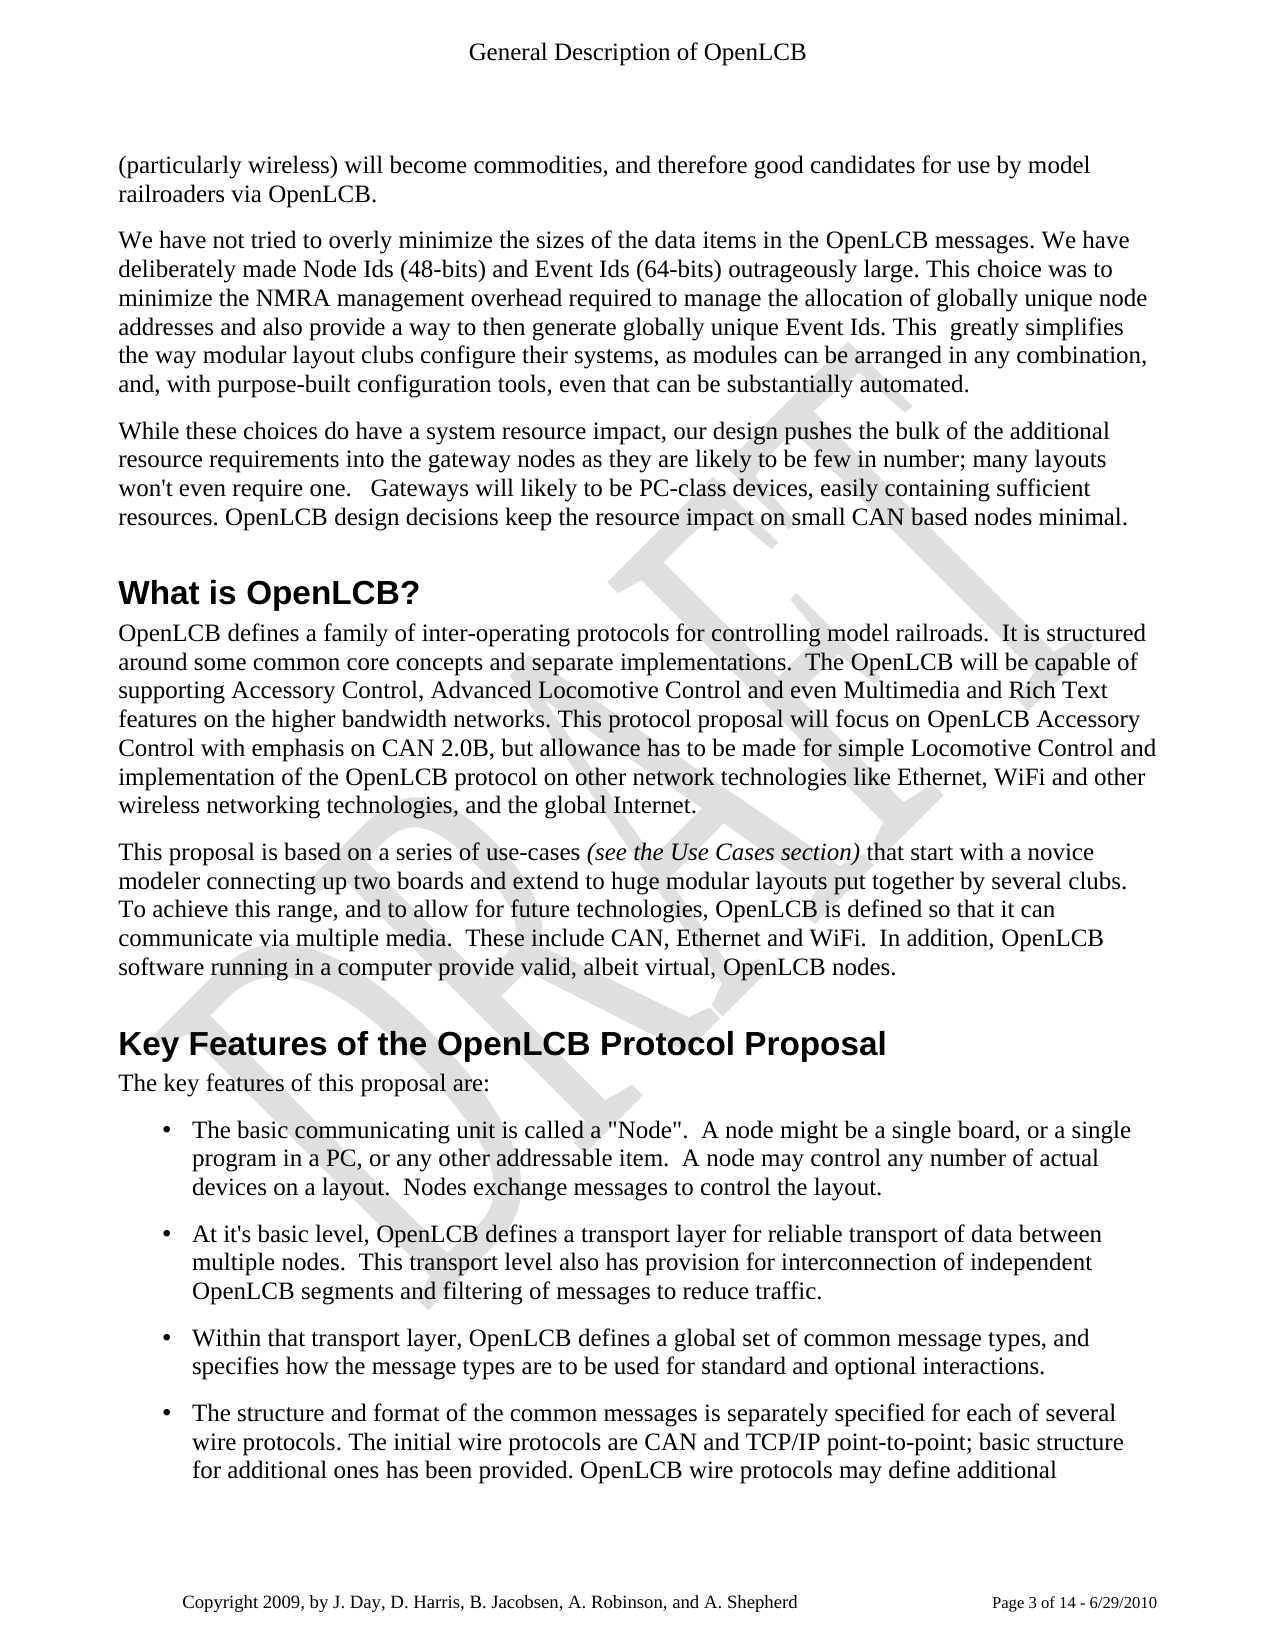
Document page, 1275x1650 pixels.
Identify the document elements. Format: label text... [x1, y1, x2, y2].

text The key features of this proposal are: [118, 1068, 250, 1097]
list The basic communicating unit is called a "Node". A node might be a single board, or a single program in a PC, or any other addressable item. A node may control any number of actual devices on a layout. Nodes exchange messages to control the layout. [499, 1115, 1157, 1201]
text This proposal is based on a series of use-cases (see the Use Cases section) that start with a novice modeler connecting up two boards and extend to huge modular layouts put together by several clubs. To achieve this range, and to allow for future technologies, OpenLCB is defined so that it can communicate via multiple media. These include CAN, Ethernet and WiFi. In addition, OpenLCB software running in a computer provide valid, albeit virtual, OpenLCB nodes. [491, 837, 719, 981]
list The basic communicating unit is called a "Node". A node might be a single board, or a single program in a PC, or any other addressable item. A node may control any number of actual devices on a layout. Nodes exchange messages to control the layout. [311, 1115, 494, 1201]
text OpenLCB defines a family of inter-operating protocols for controlling model railroads. It is structured around some common core concepts and separate implementations. The OpenLCB will be capable of supporting Accessory Control, Advanced Locomotive Control and even Multimedia and Rich Text features on the higher bandwidth networks. This protocol proposal will focus on OpenLCB Accessory Control with emphasis on CAN 2.0B, but allowance has to be made for simple Locomotive Control and implementation of the OpenLCB protocol on other network technologies like Ethernet, WiFi and other wireless networking technologies, and the global Internet. [118, 618, 879, 819]
text The key features of this proposal are: [465, 1068, 560, 1097]
text This proposal is based on a series of use-cases (see the Use Cases section) that start with a novice modeler connecting up two boards and extend to huge modular layouts put together by several clubs. To achieve this range, and to allow for future technologies, OpenLCB is defined so that it can communicate via multiple media. These include CAN, Ethernet and WiFi. In addition, OpenLCB software running in a computer provide valid, albeit virtual, OpenLCB nodes. [672, 837, 1157, 981]
text OpenLCB defines a family of inter-operating protocols for controlling model railroads. It is structured around some common core concepts and separate implementations. The OpenLCB will be capable of supporting Accessory Control, Advanced Locomotive Control and even Multimedia and Rich Text features on the higher bandwidth networks. This protocol proposal will focus on OpenLCB Accessory Control with emphasis on CAN 2.0B, but allowance has to be made for simple Locomotive Control and implementation of the OpenLCB protocol on other network technologies like Ethernet, WiFi and other wireless networking technologies, and the global Internet. [564, 716, 701, 819]
text This proposal is based on a series of use-cases (see the Use Cases section) that start with a novice modeler connecting up two boards and extend to huge modular layouts put together by several clubs. To achieve this range, and to allow for future technologies, OpenLCB is defined so that it can communicate via multiple media. These include CAN, Ethernet and WiFi. In addition, OpenLCB software running in a computer provide valid, albeit virtual, OpenLCB nodes. [366, 837, 515, 977]
text This proposal is based on a series of use-cases (see the Use Cases section) that start with a novice modeler connecting up two boards and extend to huge modular layouts put together by several clubs. To achieve this range, and to allow for future technologies, OpenLCB is defined so that it can communicate via multiple media. These include CAN, Ethernet and WiFi. In addition, OpenLCB software running in a computer provide valid, albeit virtual, OpenLCB nodes. [118, 837, 444, 981]
text (particularly wireless) will become commodities, and therefore good candidates for use by model railroaders via OpenLCB. [118, 150, 1157, 208]
list The structure and format of the common messages is separately specified for each of several wire protocols. The initial wire protocols are CAN and TCP/IP point-to-point; basic structure for additional ones has been provided. OpenLCB wire protocols may define additional [162, 1398, 1157, 1484]
subtitle Key Features of the OpenLCB Protocol Proposal [529, 1023, 1157, 1062]
text While these choices do have a system resource impact, our design pushes the bulk of the additional resource requirements into the gateway nodes as they are likely to be few in number; many layouts won't even require one. Gateways will likely to be PC-class devices, easily containing sufficient resources. OpenLCB design decisions keep the resource impact on small CAN based nodes minimal. [820, 416, 1157, 531]
list Within that transport layer, OpenLCB defines a global set of common message types, and specifies how the message types are to be used for standard and optional interactions. [162, 1323, 1157, 1380]
text The key features of this proposal are: [574, 1068, 1157, 1097]
text While these choices do have a system resource impact, our design pushes the bulk of the additional resource requirements into the gateway nodes as they are likely to be few in number; many layouts won't even require one. Gateways will likely to be PC-class devices, easily containing sufficient resources. OpenLCB design decisions keep the resource impact on small CAN based nodes minimal. [118, 416, 892, 531]
list The basic communicating unit is called a "Node". A node might be a single board, or a single program in a PC, or any other addressable item. A node may control any number of actual devices on a layout. Nodes exchange messages to control the layout. [162, 1115, 354, 1201]
text The key features of this proposal are: [264, 1068, 447, 1097]
list At it's basic level, OpenLCB defines a transport layer for reliable transport of data between multiple nodes. This transport level also has provision for interconnection of independent OpenLCB segments and filtering of messages to reduce traffic. [162, 1219, 429, 1305]
list At it's basic level, OpenLCB defines a transport layer for reliable transport of data between multiple nodes. This transport level also has provision for interconnection of independent OpenLCB segments and filtering of messages to reduce traffic. [435, 1219, 1157, 1305]
subtitle Key Features of the OpenLCB Protocol Proposal [167, 1035, 215, 1062]
subtitle [676, 573, 973, 612]
subtitle Key Features of the OpenLCB Protocol Proposal [219, 1023, 415, 1062]
subtitle Key Features of the OpenLCB Protocol Proposal [423, 1023, 525, 1062]
subtitle [977, 573, 1157, 612]
subtitle Key Features of the OpenLCB Protocol Proposal [118, 1023, 167, 1062]
subtitle What is OpenLCB? [118, 573, 672, 612]
text OpenLCB defines a family of inter-operating protocols for controlling model railroads. It is structured around some common core concepts and separate implementations. The OpenLCB will be capable of supporting Accessory Control, Advanced Locomotive Control and even Multimedia and Rich Text features on the higher bandwidth networks. This protocol proposal will focus on OpenLCB Accessory Control with emphasis on CAN 2.0B, but allowance has to be made for simple Locomotive Control and implementation of the OpenLCB protocol on other network technologies like Ethernet, WiFi and other wireless networking technologies, and the global Internet. [798, 618, 1157, 819]
text We have not tried to overly minimize the sizes of the data items in the OpenLCB messages. We have deliberately made Node Ids (48-bits) and Event Ids (64-bits) outrageously large. This choice was to minimize the NMRA management overhead required to manage the allocation of globally unique node addresses and also provide a way to then generate globally unique Event Ids. This greatly simplifies the way modular layout clubs configure their systems, as modules can be arranged in any combination, and, with purpose-built configuration tools, even that can be substantially automated. [118, 226, 1157, 398]
